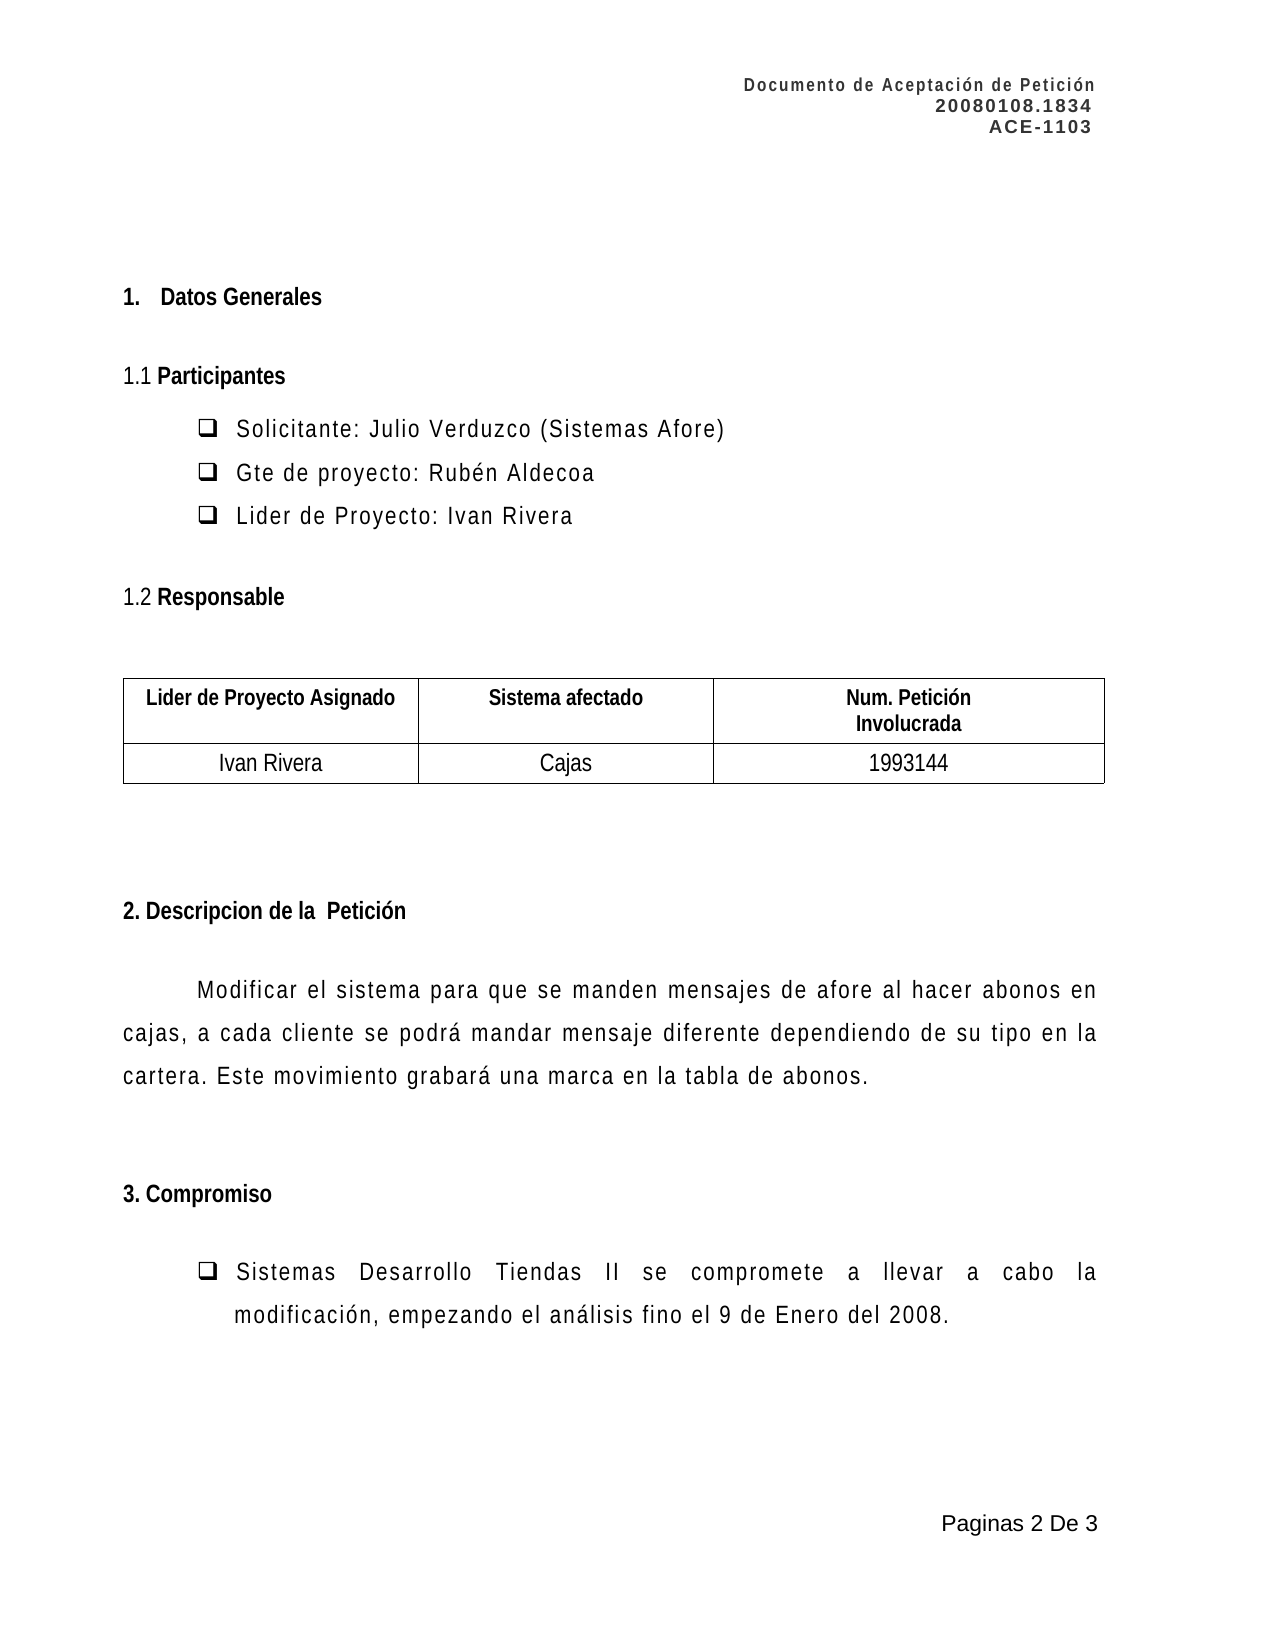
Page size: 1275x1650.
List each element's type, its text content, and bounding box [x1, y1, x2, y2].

table_header Lider de Proyecto Asignado [124, 679, 418, 742]
subtitle Descripcion de la Petición [123, 896, 1098, 925]
list Gte de proyecto: Rubén Aldecoa [197, 458, 1098, 487]
list Sistemas Desarrollo Tiendas II se compromete a llevar a cabo la modificación, empezando el análisis fino el 9 de Enero del 2008. [197, 1257, 1098, 1329]
table_header Sistema afectado [419, 679, 713, 742]
subtitle Responsable [123, 582, 1098, 610]
table_header Num. Petición Involucrada [714, 679, 1104, 742]
table_cell Cajas [419, 744, 713, 783]
subtitle Compromiso [123, 1179, 1098, 1207]
table_cell Ivan Rivera [124, 744, 418, 783]
list Solicitante: Julio Verduzco (Sistemas Afore) [197, 414, 1098, 443]
table_cell 1993144 [714, 744, 1104, 783]
text Modificar el sistema para que se manden mensajes de afore al hacer abonos en cajas, a cada cliente se podrá mandar mensaje diferente dependiendo de su tipo en la cartera. Este movimiento grabará una marca en la tabla de abonos. [123, 975, 1098, 1089]
list Lider de Proyecto: Ivan Rivera [197, 501, 1098, 530]
subtitle Datos Generales [123, 282, 1098, 311]
subtitle Participantes [123, 361, 1098, 389]
